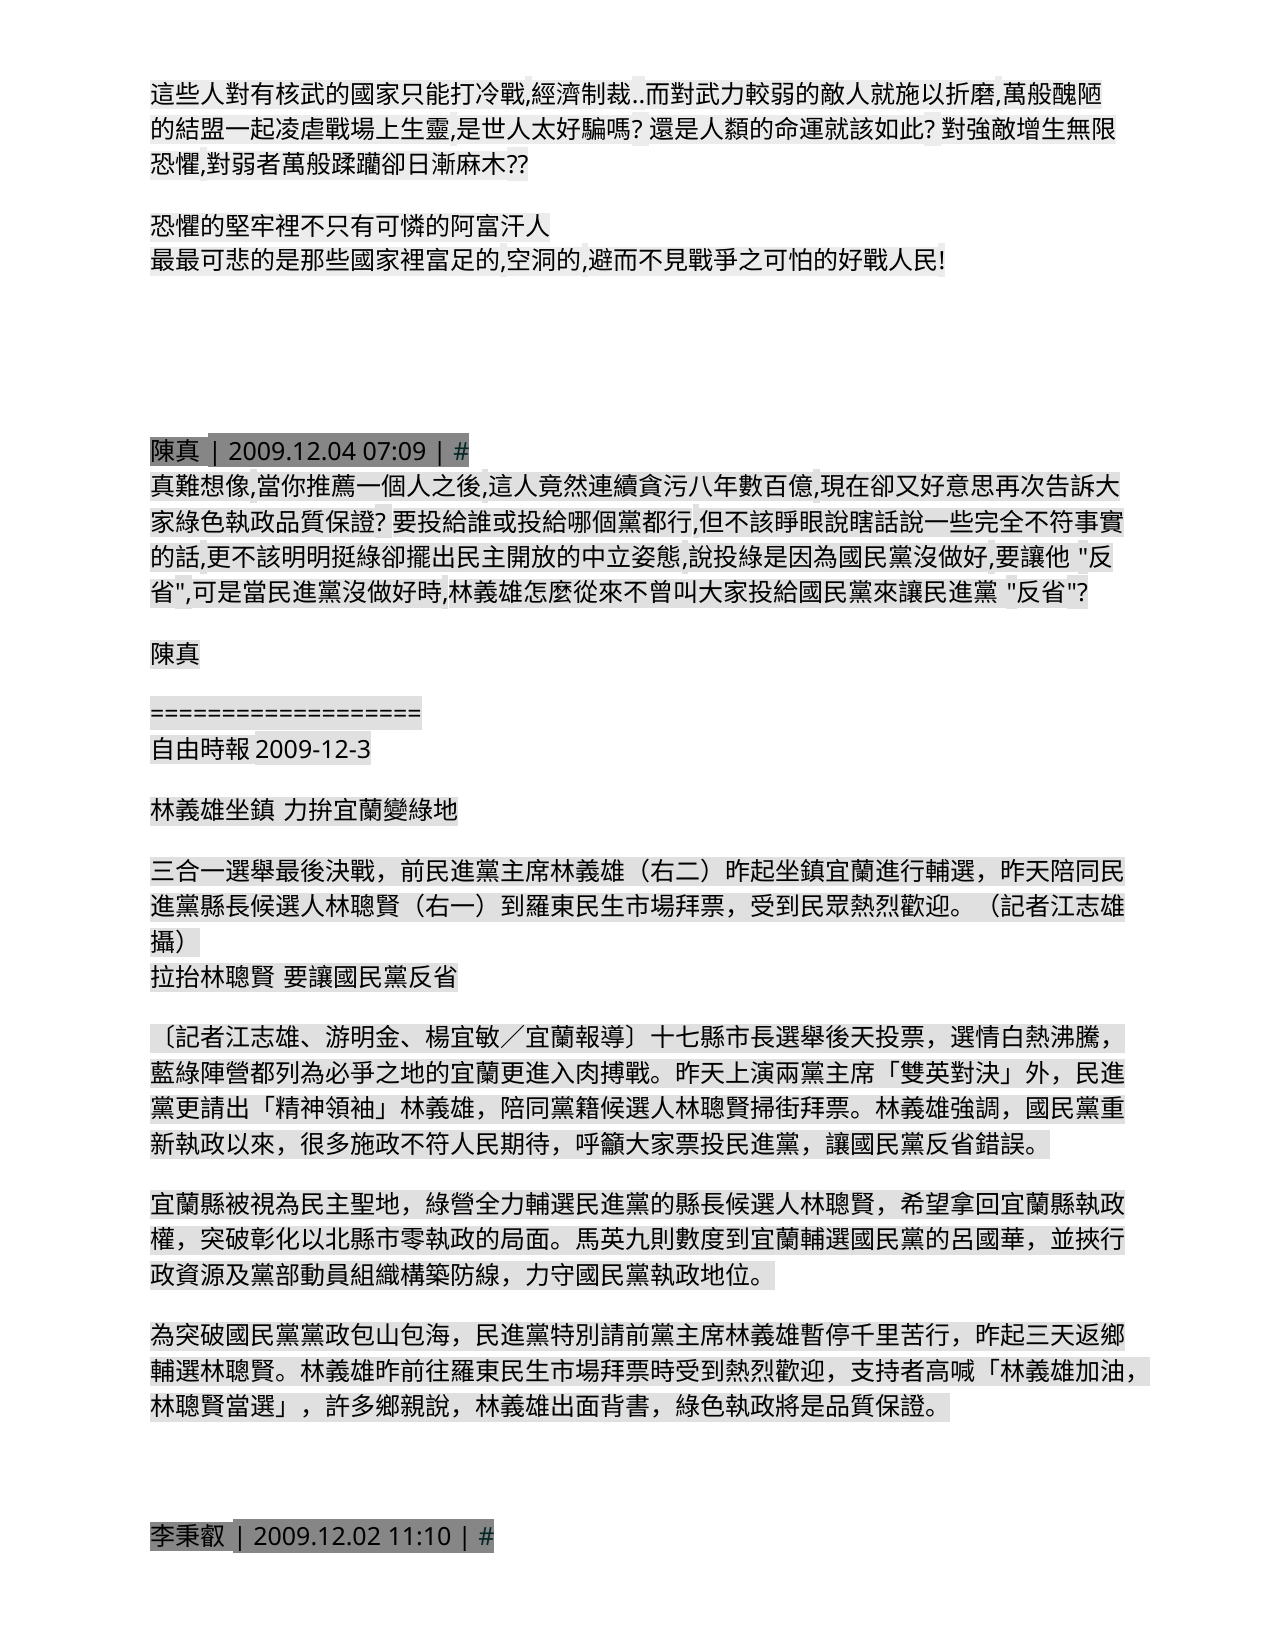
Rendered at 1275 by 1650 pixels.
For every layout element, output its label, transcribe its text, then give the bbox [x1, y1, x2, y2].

text 〔記者江志雄、游明金、楊宜敏／宜蘭報導〕十七縣市長選舉後天投票，選情白熱沸騰，藍綠陣營都列為必爭之地的宜蘭更進入肉搏戰。昨天上演兩黨主席「雙英對決」外，民進黨更請出「精神領袖」林義雄，陪同黨籍候選人林聰賢掃街拜票。林義雄強調，國民黨重新執政以來，很多施政不符人民期待，呼籲大家票投民進黨，讓國民黨反省錯誤。 [150, 1017, 1125, 1159]
text 三合一選舉最後決戰，前民進黨主席林義雄（右二）昨起坐鎮宜蘭進行輔選，昨天陪同民進黨縣長候選人林聰賢（右一）到羅東民生市場拜票，受到民眾熱烈歡迎。（記者江志雄攝） 拉抬林聰賢 要讓國民黨反省 [150, 851, 1125, 992]
text 恐懼的堅牢裡不只有可憐的阿富汗人 最最可悲的是那些國家裡富足的,空洞的,避而不見戰爭之可怕的好戰人民! [150, 206, 1125, 277]
text 林義雄坐鎮 力拚宜蘭變綠地 [150, 790, 1125, 826]
text =================== 自由時報2009-12-3 [150, 694, 1125, 765]
text 陳真 | 2009.12.04 07:09 | # [150, 432, 1125, 467]
text 陳真 [150, 634, 1125, 669]
text 宜蘭縣被視為民主聖地，綠營全力輔選民進黨的縣長候選人林聰賢，希望拿回宜蘭縣執政權，突破彰化以北縣市零執政的局面。馬英九則數度到宜蘭輔選國民黨的呂國華，並挾行政資源及黨部動員組織構築防線，力守國民黨執政地位。 [150, 1184, 1125, 1290]
text 真難想像,當你推薦一個人之後,這人竟然連續貪污八年數百億,現在卻又好意思再次告訴大家綠色執政品質保證? 要投給誰或投給哪個黨都行,但不該睜眼說瞎話說一些完全不符事實的話,更不該明明挺綠卻擺出民主開放的中立姿態,說投綠是因為國民黨沒做好,要讓他 "反省",可是當民進黨沒做好時,林義雄怎麼從來不曾叫大家投給國民黨來讓民進黨 "反省"? [150, 467, 1125, 609]
text 為突破國民黨黨政包山包海，民進黨特別請前黨主席林義雄暫停千里苦行，昨起三天返鄉輔選林聰賢。林義雄昨前往羅東民生市場拜票時受到熱烈歡迎，支持者高喊「林義雄加油，林聰賢當選」，許多鄉親說，林義雄出面背書，綠色執政將是品質保證。 [150, 1315, 1125, 1492]
text 這些人對有核武的國家只能打冷戰,經濟制裁..而對武力較弱的敵人就施以折磨,萬般醜陋的結盟一起凌虐戰場上生靈,是世人太好騙嗎? 還是人纇的命運就該如此? 對強敵增生無限恐懼,對弱者萬般蹂躪卻日漸麻木?? [150, 75, 1125, 181]
text 李秉叡 | 2009.12.02 11:10 | # [150, 1517, 1125, 1553]
